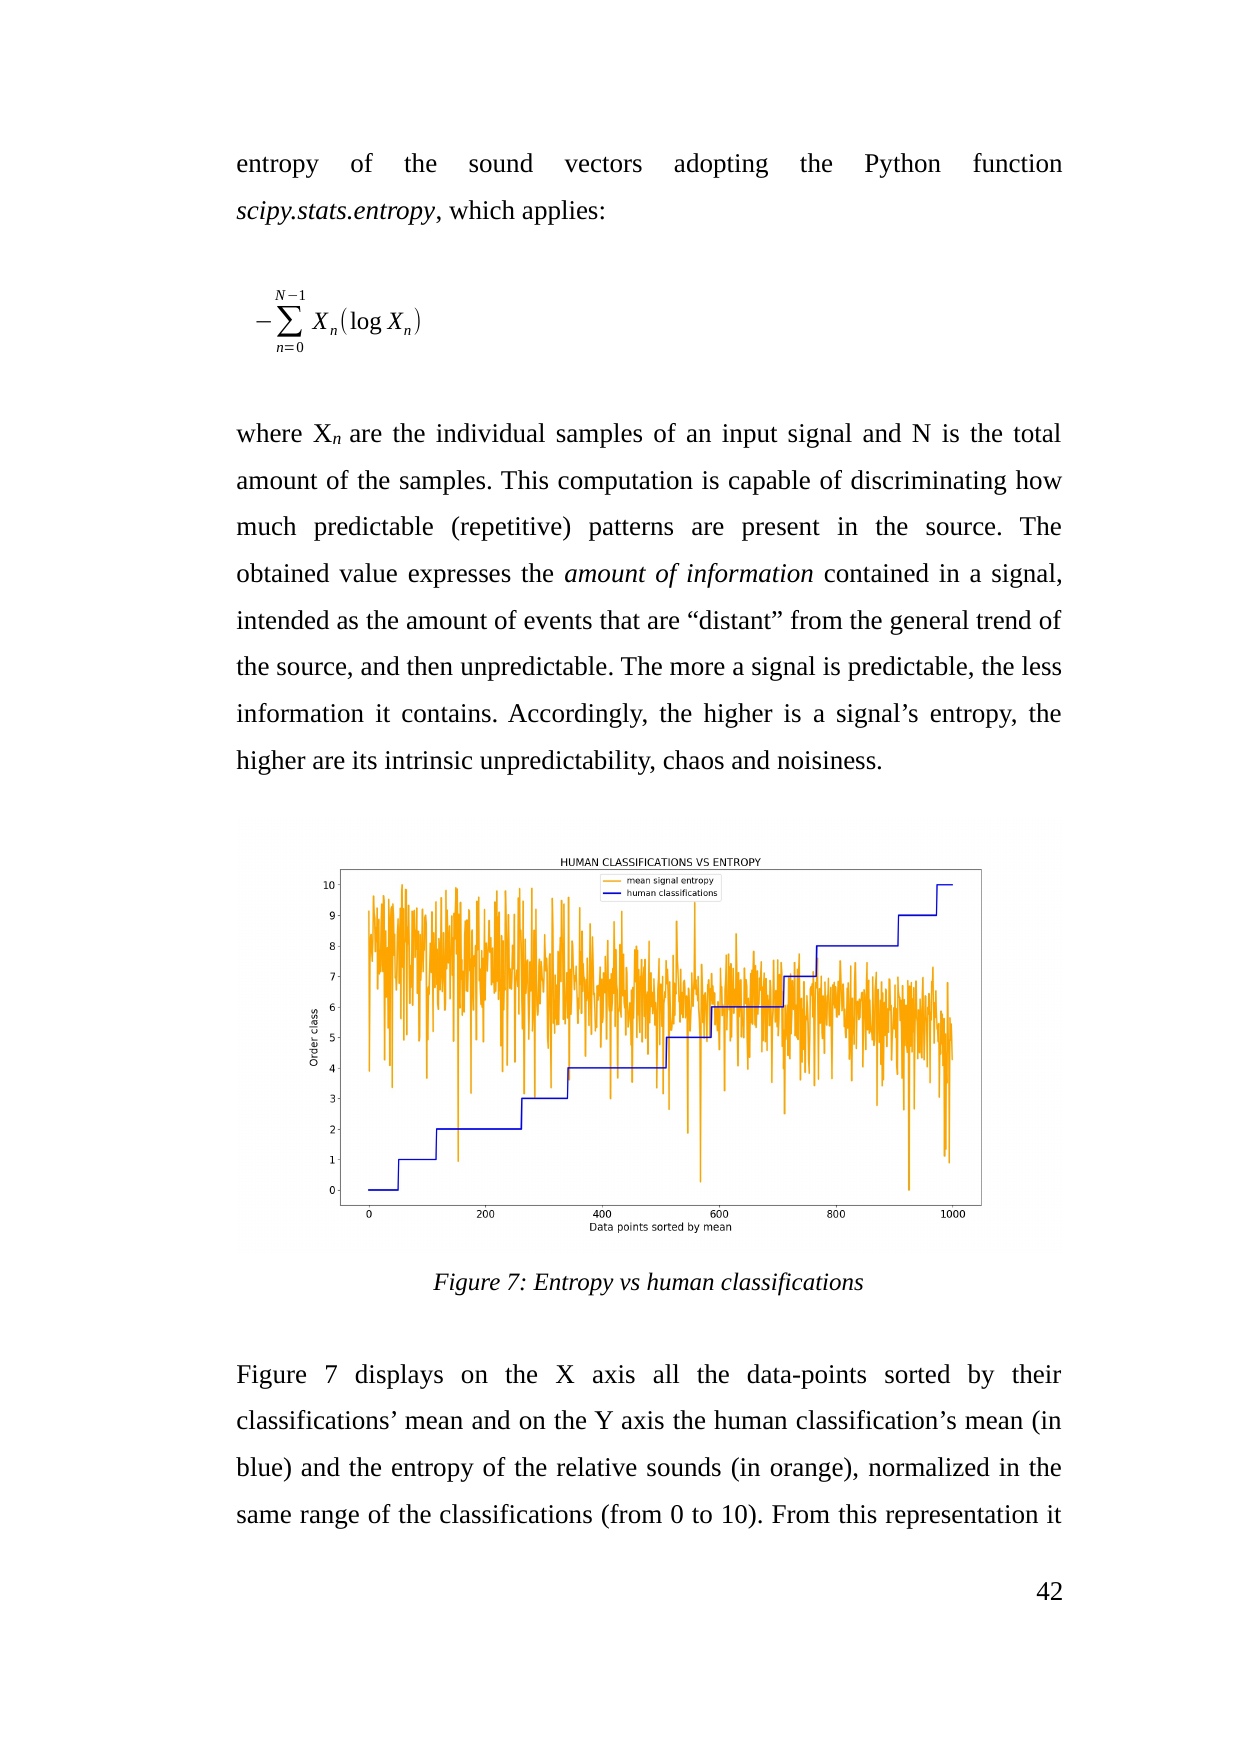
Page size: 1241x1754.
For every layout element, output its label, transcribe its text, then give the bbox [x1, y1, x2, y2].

text entropy of the sound vectors adopting the Python function scipy.stats.entropy, which applies: [236, 148, 1063, 225]
text Figure 7 displays on the X axis all the data-points sorted by their classifications’ mean and on the Y axis the human classification’s mean (in blue) and the entropy of the relative sounds (in orange), normalized in the same range of the classifications (from 0 to 10). From this representation it [236, 1358, 1063, 1529]
picture [236, 817, 1063, 1253]
text Figure 7: Entropy vs human classifications [236, 1253, 1063, 1296]
text where Xn are the individual samples of an input signal and N is the total amount of the samples. This computation is capable of discriminating how much predictable (repetitive) patterns are present in the source. The obtained value expresses the amount of information contained in a signal, intended as the amount of events that are “distant” from the general trend of the source, and then unpredictable. The more a signal is predictable, the less information it contains. Accordingly, the higher is a signal’s entropy, the higher are its intrinsic unpredictability, chaos and noisiness. [236, 417, 1063, 775]
